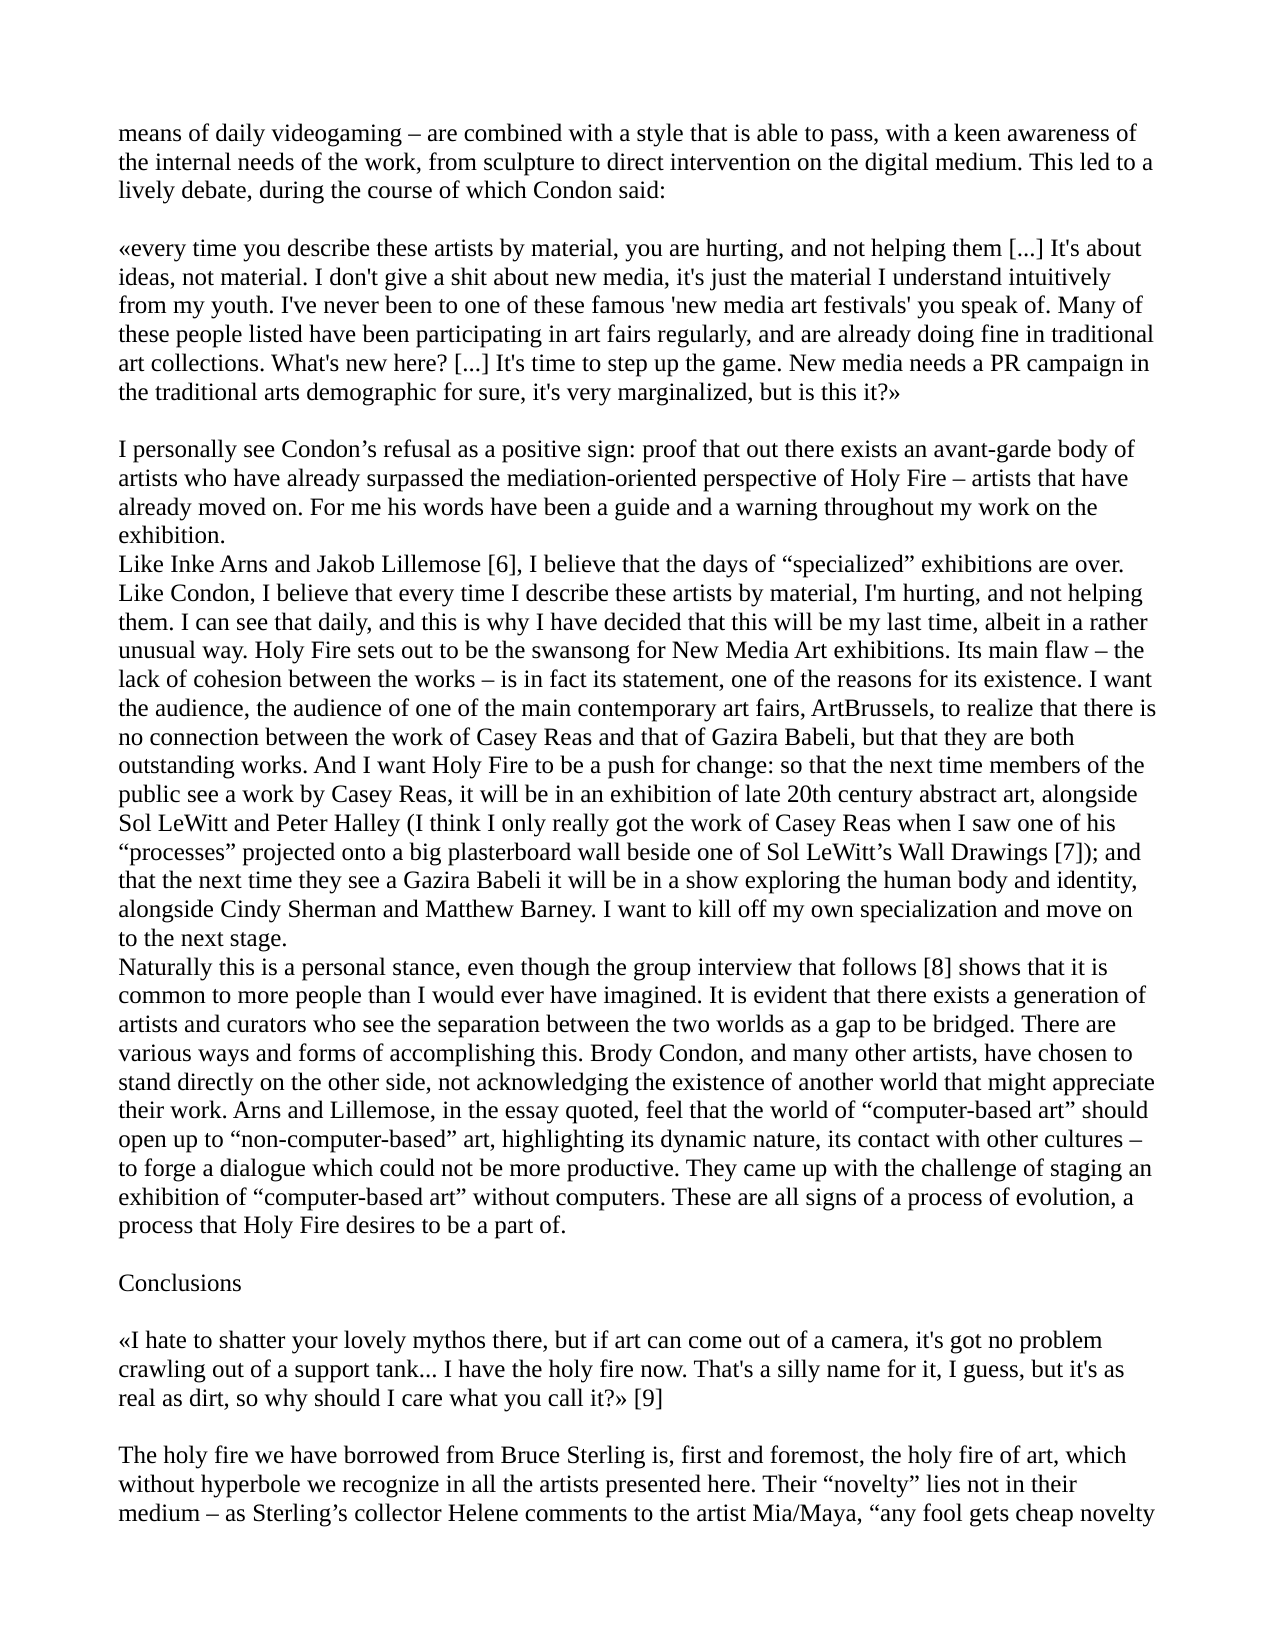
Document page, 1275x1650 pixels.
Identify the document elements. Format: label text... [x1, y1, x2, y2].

text Naturally this is a personal stance, even though the group interview that follows [8] shows that it is common to more people than I would ever have imagined. It is evident that there exists a generation of artists and curators who see the separation between the two worlds as a gap to be bridged. There are various ways and forms of accomplishing this. Brody Condon, and many other artists, have chosen to stand directly on the other side, not acknowledging the existence of another world that might appreciate their work. Arns and Lillemose, in the essay quoted, feel that the world of “computer-based art” should open up to “non-computer-based” art, highlighting its dynamic nature, its contact with other cultures – to forge a dialogue which could not be more productive. They came up with the challenge of staging an exhibition of “computer-based art” without computers. These are all signs of a process of evolution, a process that Holy Fire desires to be a part of. [118, 952, 1157, 1239]
text «I hate to shatter your lovely mythos there, but if art can come out of a camera, it's got no problem crawling out of a support tank... I have the holy fire now. That's a silly name for it, I guess, but it's as real as dirt, so why should I care what you call it?» [9] [118, 1326, 1157, 1412]
text «every time you describe these artists by material, you are hurting, and not helping them [...] It's about ideas, not material. I don't give a shit about new media, it's just the material I understand intuitively from my youth. I've never been to one of these famous 'new media art festivals' you speak of. Many of these people listed have been participating in art fairs regularly, and are already doing fine in traditional art collections. What's new here? [...] It's time to step up the game. New media needs a PR campaign in the traditional arts demographic for sure, it's very marginalized, but is this it?» [118, 233, 1157, 406]
text The holy fire we have borrowed from Bruce Sterling is, first and foremost, the holy fire of art, which without hyperbole we recognize in all the artists presented here. Their “novelty” lies not in their medium – as Sterling’s collector Helene comments to the artist Mia/Maya, “any fool gets cheap novelty [118, 1441, 1157, 1527]
text Conclusions [118, 1268, 1157, 1297]
text means of daily videogaming – are combined with a style that is able to pass, with a keen awareness of the internal needs of the work, from sculpture to direct intervention on the digital medium. This led to a lively debate, during the course of which Condon said: [118, 118, 1157, 204]
text Like Inke Arns and Jakob Lillemose [6], I believe that the days of “specialized” exhibitions are over. Like Condon, I believe that every time I describe these artists by material, I'm hurting, and not helping them. I can see that daily, and this is why I have decided that this will be my last time, albeit in a rather unusual way. Holy Fire sets out to be the swansong for New Media Art exhibitions. Its main flaw – the lack of cohesion between the works – is in fact its statement, one of the reasons for its existence. I want the audience, the audience of one of the main contemporary art fairs, ArtBrussels, to realize that there is no connection between the work of Casey Reas and that of Gazira Babeli, but that they are both outstanding works. And I want Holy Fire to be a push for change: so that the next time members of the public see a work by Casey Reas, it will be in an exhibition of late 20th century abstract art, alongside Sol LeWitt and Peter Halley (I think I only really got the work of Casey Reas when I saw one of his “processes” projected onto a big plasterboard wall beside one of Sol LeWitt’s Wall Drawings [7]); and that the next time they see a Gazira Babeli it will be in a show exploring the human body and identity, alongside Cindy Sherman and Matthew Barney. I want to kill off my own specialization and move on to the next stage. [118, 549, 1157, 952]
text I personally see Condon’s refusal as a positive sign: proof that out there exists an avant-garde body of artists who have already surpassed the mediation-oriented perspective of Holy Fire – artists that have already moved on. For me his words have been a guide and a warning throughout my work on the exhibition. [118, 434, 1157, 549]
